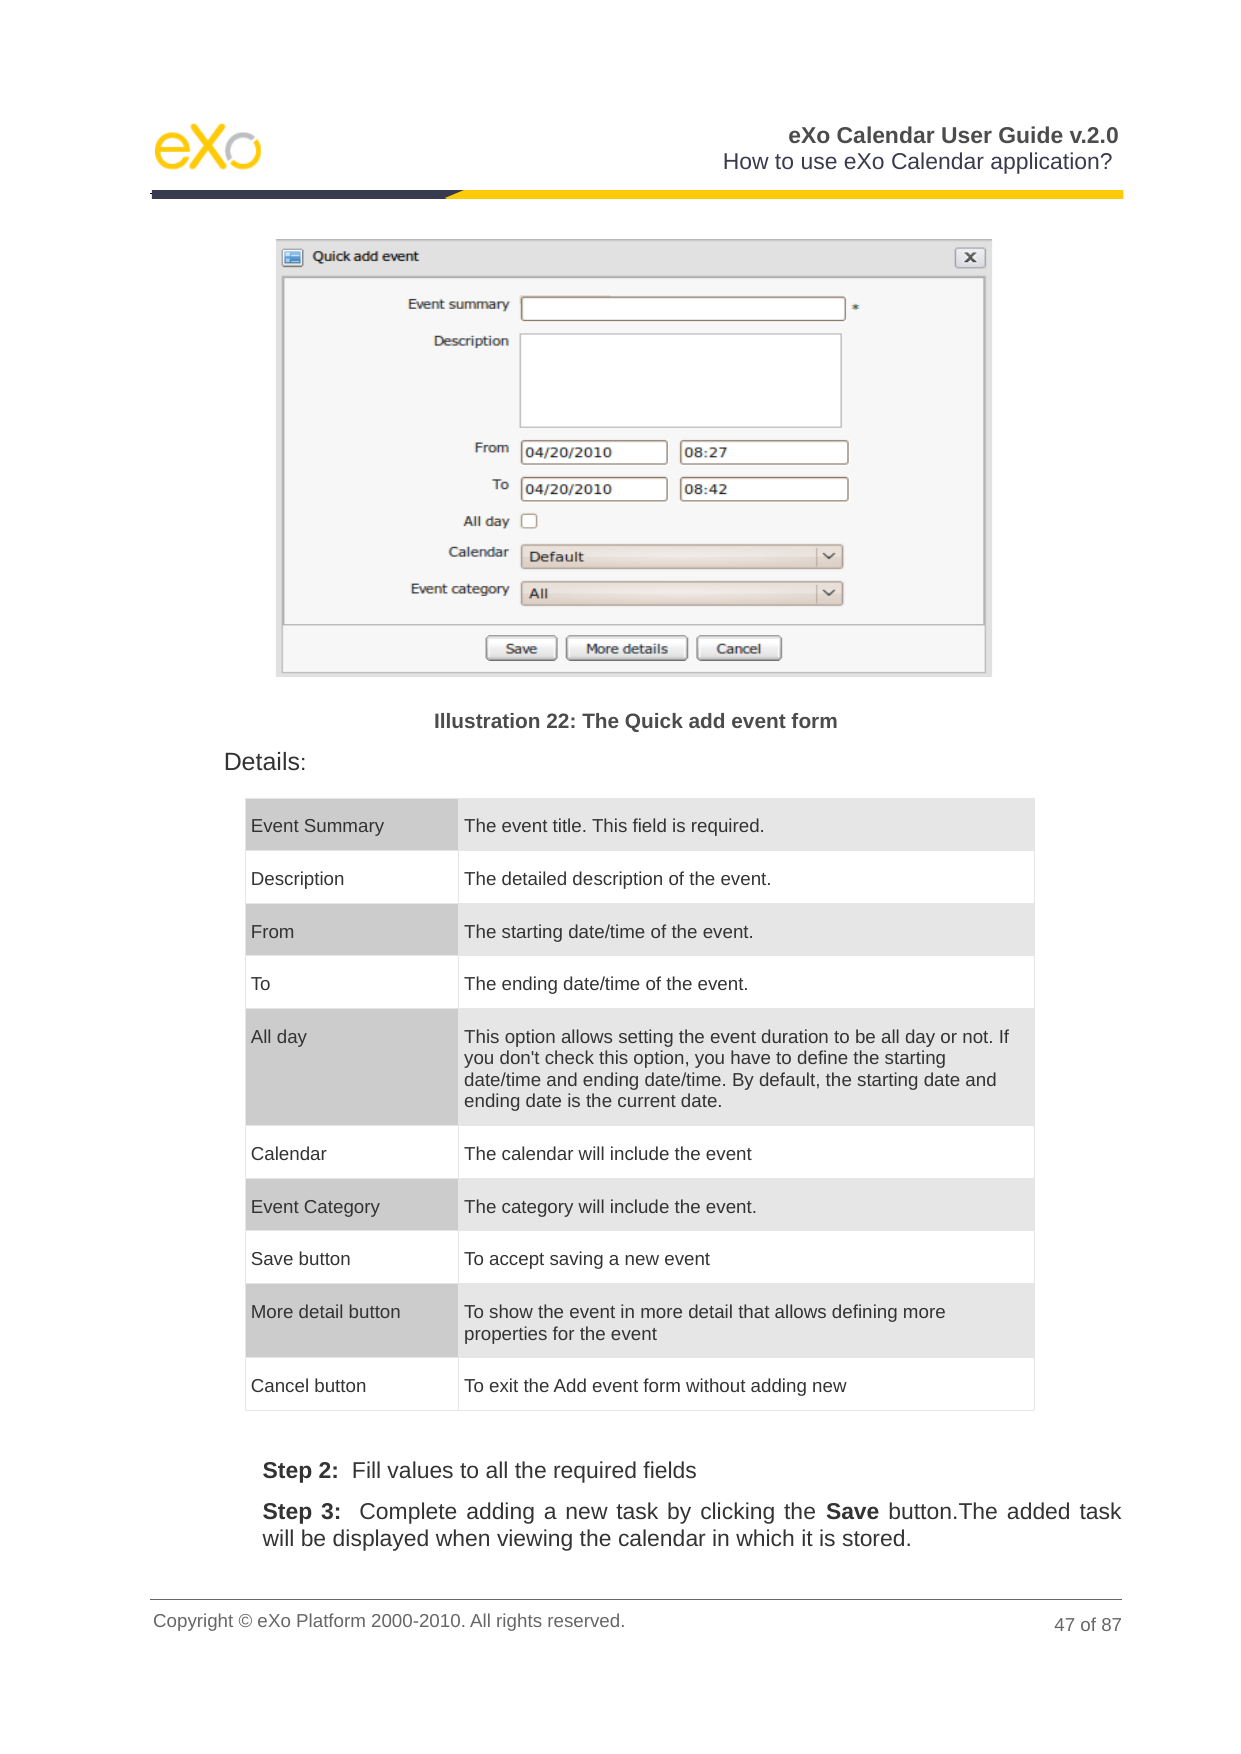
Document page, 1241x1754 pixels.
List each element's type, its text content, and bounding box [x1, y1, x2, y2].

text Details: [150, 223, 1122, 776]
table_cell To show the event in more detail that allows defining more properties for the event [459, 1284, 1034, 1357]
picture [151, 190, 1124, 199]
table_cell The ending date/time of the event. [459, 956, 1034, 1008]
table_cell The calendar will include the event [459, 1126, 1034, 1178]
table_header Event Summary [246, 799, 458, 850]
table_cell To exit the Add event form without adding new [459, 1358, 1034, 1410]
table_cell To [246, 956, 458, 1008]
table_cell The starting date/time of the event. [459, 904, 1034, 955]
table_cell The detailed description of the event. [459, 851, 1034, 903]
list Step 2: Fill values to all the required fields [225, 1457, 1122, 1483]
picture [155, 123, 262, 170]
picture [275, 239, 993, 677]
text Illustration 22: The Quick add event form [167, 314, 1104, 732]
table_cell The category will include the event. [459, 1179, 1034, 1230]
table_cell More detail button [246, 1284, 458, 1357]
table_cell Save button [246, 1231, 458, 1283]
table_cell Event Category [246, 1179, 458, 1230]
list Step 3: Complete adding a new task by clicking the Save button.The added task will be displayed when viewing the calendar in which it is stored. [225, 1498, 1122, 1551]
table_cell Cancel button [246, 1358, 458, 1410]
table_cell This option allows setting the event duration to be all day or not. If you don't check this option, you have to define the starting date/time and ending date/time. By default, the starting date and ending date is the current date. [459, 1009, 1034, 1125]
table_cell From [246, 904, 458, 955]
table_header The event title. This field is required. [459, 799, 1034, 850]
table_cell To accept saving a new event [459, 1231, 1034, 1283]
table_cell Calendar [246, 1126, 458, 1178]
table_cell Description [246, 851, 458, 903]
table_cell All day [246, 1009, 458, 1125]
